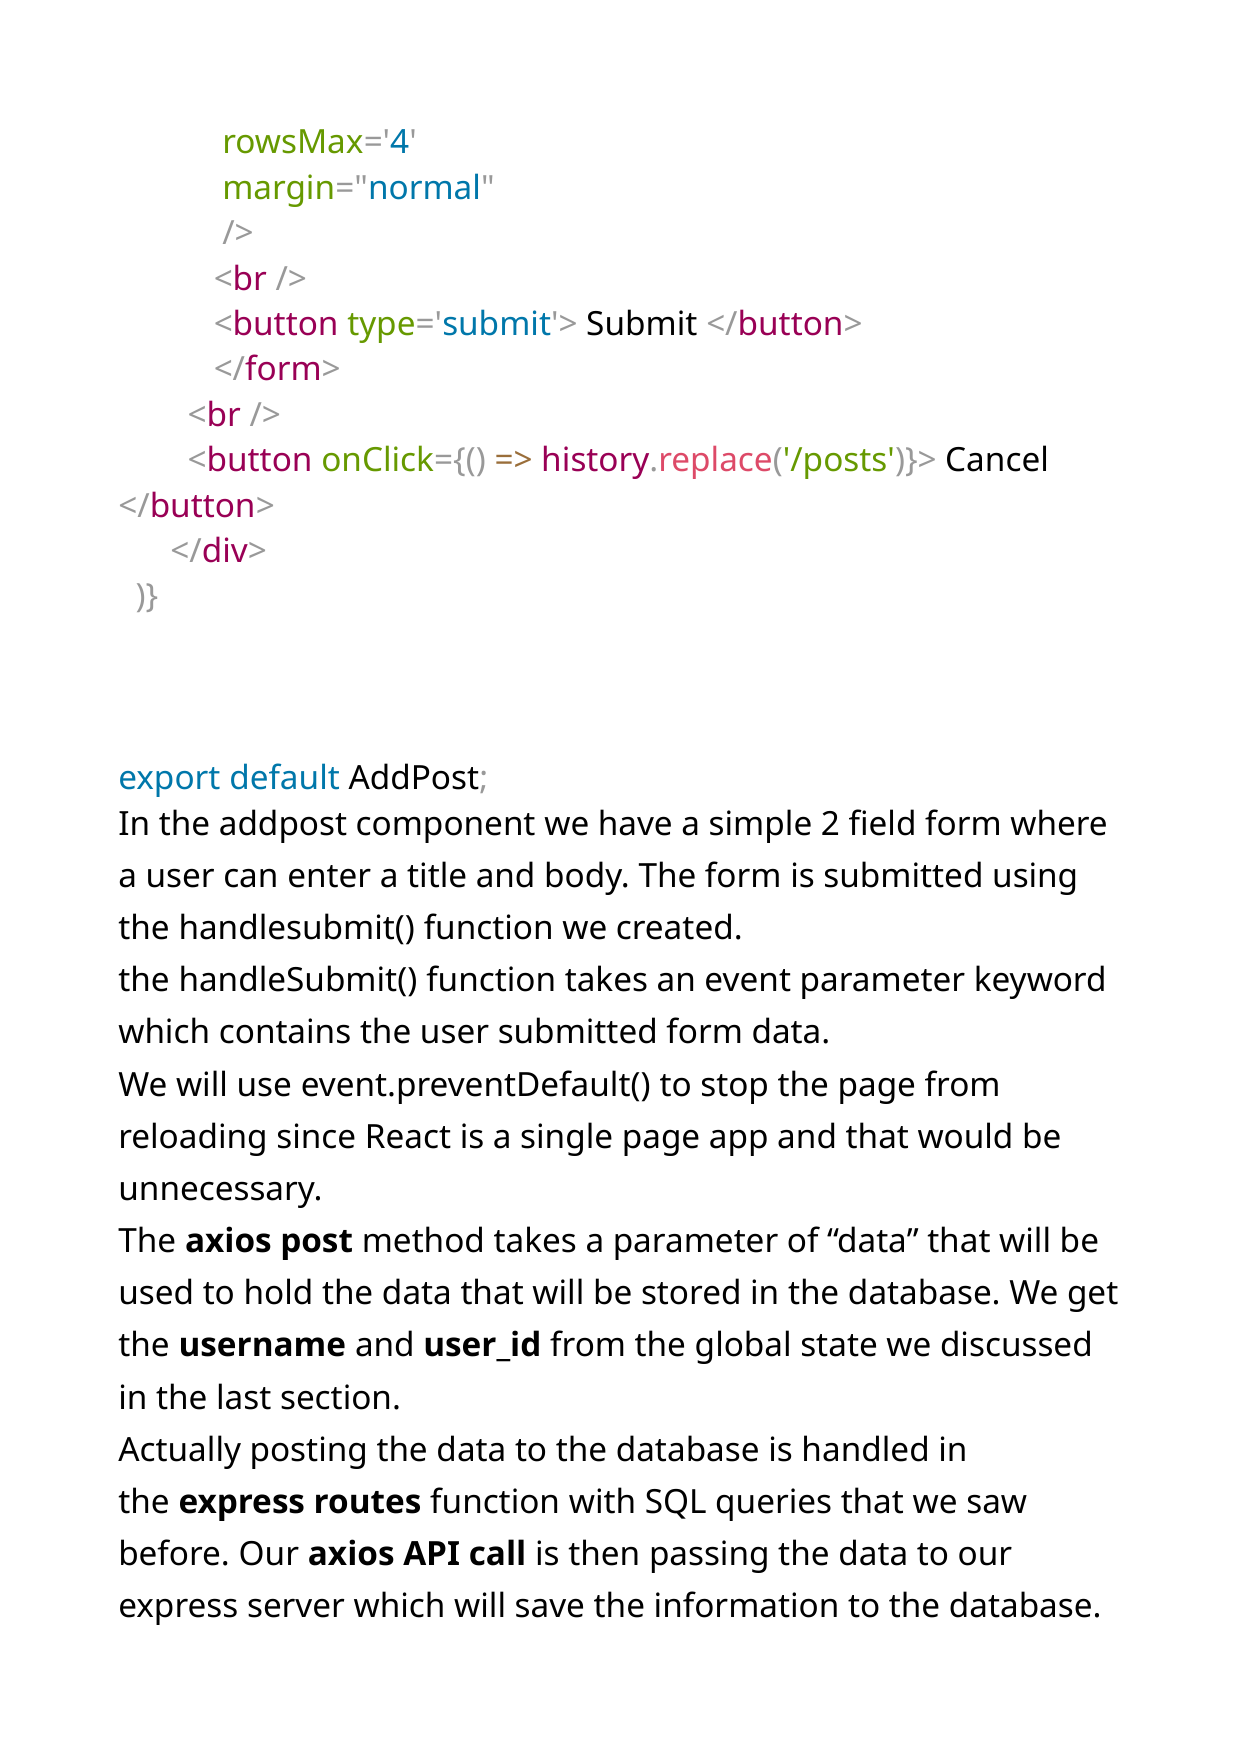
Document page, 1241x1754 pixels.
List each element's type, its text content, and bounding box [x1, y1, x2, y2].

text </div> [118, 527, 1122, 572]
text <button onClick={() => history.replace('/posts')}> Cancel </button> [118, 436, 1122, 527]
text </form> [118, 345, 1122, 391]
text The axios post method takes a parameter of “data” that will be used to hold the data that will be stored in the database. We get the username and user_id from the global state we discussed in the last section. [118, 1217, 1122, 1419]
text /> [118, 209, 1122, 254]
text Actually posting the data to the database is handled in the express routes function with SQL queries that we saw before. Our axios API call is then passing the data to our express server which will save the information to the database. [118, 1426, 1122, 1628]
text )} [118, 572, 1122, 618]
text export default AddPost; [118, 754, 1122, 799]
text In the addpost component we have a simple 2 field form where a user can enter a title and body. The form is submitted using the handlesubmit() function we created. the handleSubmit() function takes an event parameter keyword which contains the user submitted form data. [118, 799, 1122, 1053]
text <button type='submit'> Submit </button> [118, 300, 1122, 345]
text <br /> [118, 254, 1122, 300]
text We will use event.preventDefault() to stop the page from reloading since React is a single page app and that would be unnecessary. [118, 1060, 1122, 1210]
text rowsMax='4' [118, 118, 1122, 163]
text margin="normal" [118, 163, 1122, 209]
text <br /> [118, 391, 1122, 436]
